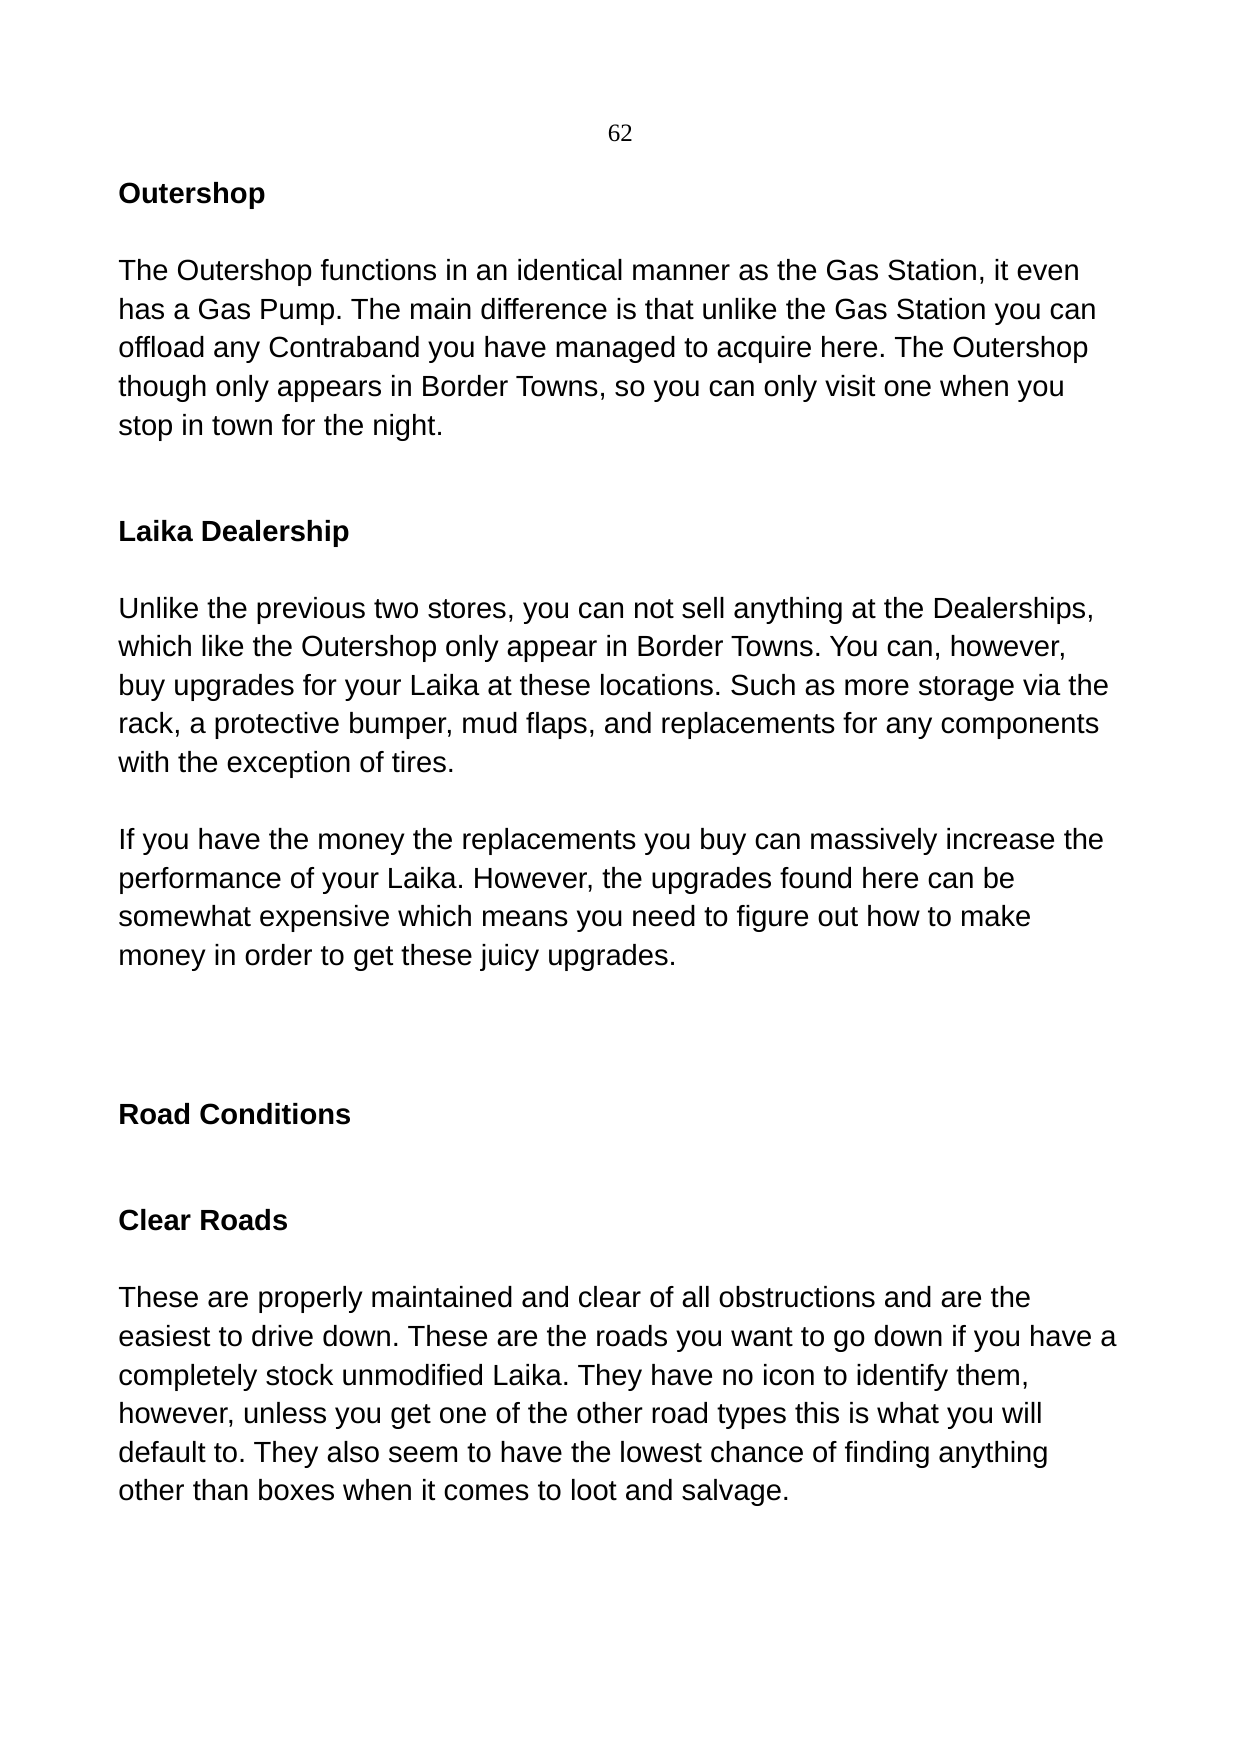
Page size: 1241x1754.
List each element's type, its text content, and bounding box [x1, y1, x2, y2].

text Outershop The Outershop functions in an identical manner as the Gas Station, it even has a Gas Pump. The main difference is that unlike the Gas Station you can offload any Contraband you have managed to acquire here. The Outershop though only appears in Border Towns, so you can only visit one when you stop in town for the night. [118, 176, 1122, 441]
text Laika Dealership Unlike the previous two stores, you can not sell anything at the Dealerships, which like the Outershop only appear in Border Towns. You can, however, buy upgrades for your Laika at these locations. Such as more storage via the rack, a protective bumper, mud flaps, and replacements for any components with the exception of tires. If you have the money the replacements you buy can massively increase the performance of your Laika. However, the upgrades found here can be somewhat expensive which means you need to figure out how to make money in order to get these juicy upgrades. [118, 514, 1122, 971]
text Clear Roads These are properly maintained and clear of all obstructions and are the easiest to drive down. These are the roads you want to go down if you have a completely stock unmodified Laika. They have no icon to identify them, however, unless you get one of the other road types this is what you will default to. They also seem to have the lowest chance of finding anything other than boxes when it comes to loot and salvage. [118, 1203, 1122, 1545]
text Road Conditions [118, 1097, 1122, 1131]
